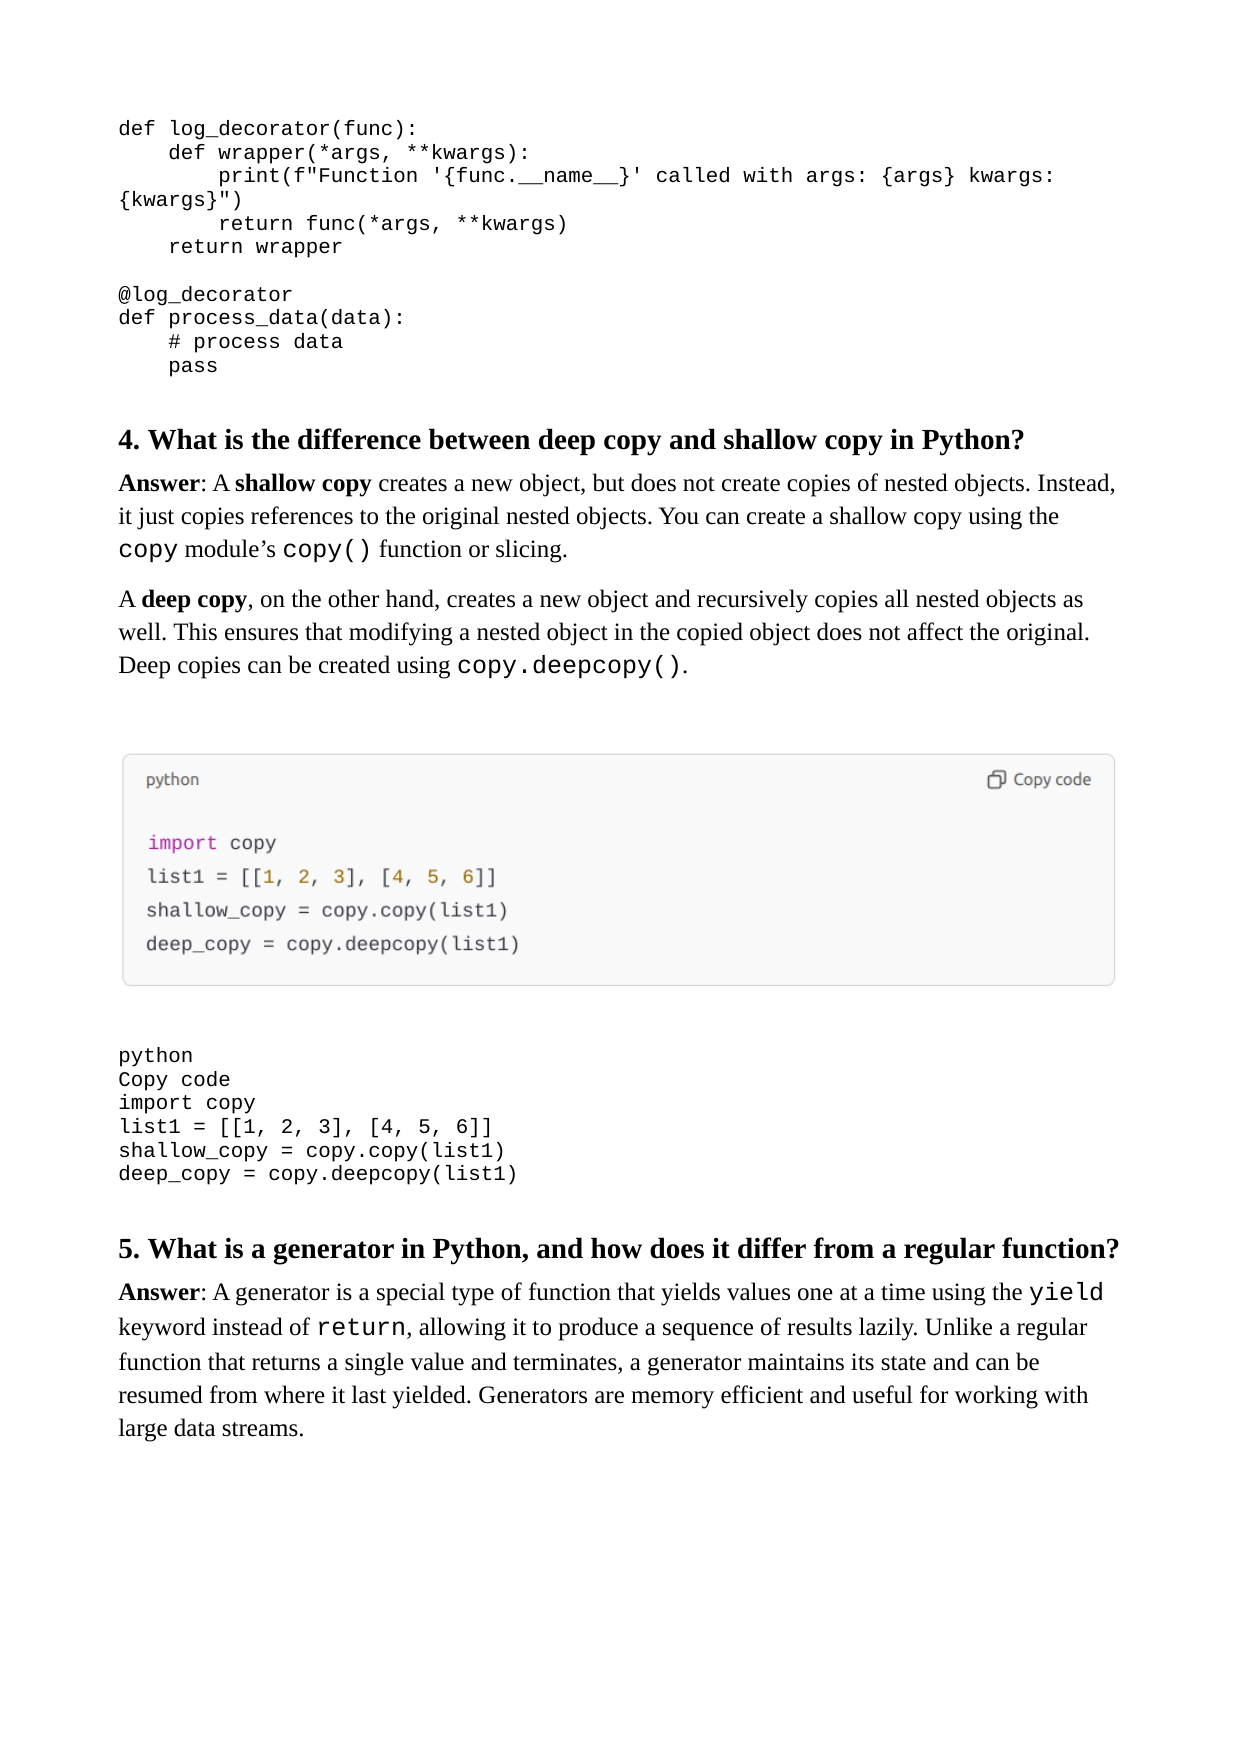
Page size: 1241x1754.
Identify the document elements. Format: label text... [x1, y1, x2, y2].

text def wrapper(*args, **kwargs): [118, 142, 1122, 165]
text python [118, 1045, 1122, 1069]
text @log_decorator [118, 284, 1122, 307]
text print(f"Function '{func.__name__}' called with args: {args} kwargs: {kwargs}") [118, 165, 1122, 213]
text def log_decorator(func): [118, 118, 1122, 142]
text # process data [118, 331, 1122, 354]
picture [118, 748, 1123, 994]
text Copy code [118, 1069, 1122, 1092]
text list1 = [[1, 2, 3], [4, 5, 6]] [118, 1116, 1122, 1139]
subtitle 4. What is the difference between deep copy and shallow copy in Python? [118, 422, 1122, 456]
text return func(*args, **kwargs) [118, 213, 1122, 236]
text import copy [118, 1092, 1122, 1116]
subtitle 5. What is a generator in Python, and how does it differ from a regular function? [118, 1231, 1122, 1264]
text shallow_copy = copy.copy(list1) [118, 1139, 1122, 1163]
text deep_copy = copy.deepcopy(list1) [118, 1163, 1122, 1187]
text Answer: A generator is a special type of function that yields values one at a time using the yield keyword instead of return, allowing it to produce a sequence of results lazily. Unlike a regular function that returns a single value and terminates, a generator maintains its state and can be resumed from where it last yielded. Generators are memory efficient and useful for working with large data streams. [118, 1277, 1122, 1442]
text return wrapper [118, 236, 1122, 260]
text A deep copy, on the other hand, creates a new object and recursively copies all nested objects as well. This ensures that modifying a nested object in the copied object does not affect the original. Deep copies can be created using copy.deepcopy(). [118, 584, 1122, 681]
text pass [118, 354, 1122, 378]
text def process_data(data): [118, 307, 1122, 331]
text Answer: A shallow copy creates a new object, but does not create copies of nested objects. Instead, it just copies references to the original nested objects. You can create a shallow copy using the copy module’s copy() function or slicing. [118, 468, 1122, 565]
